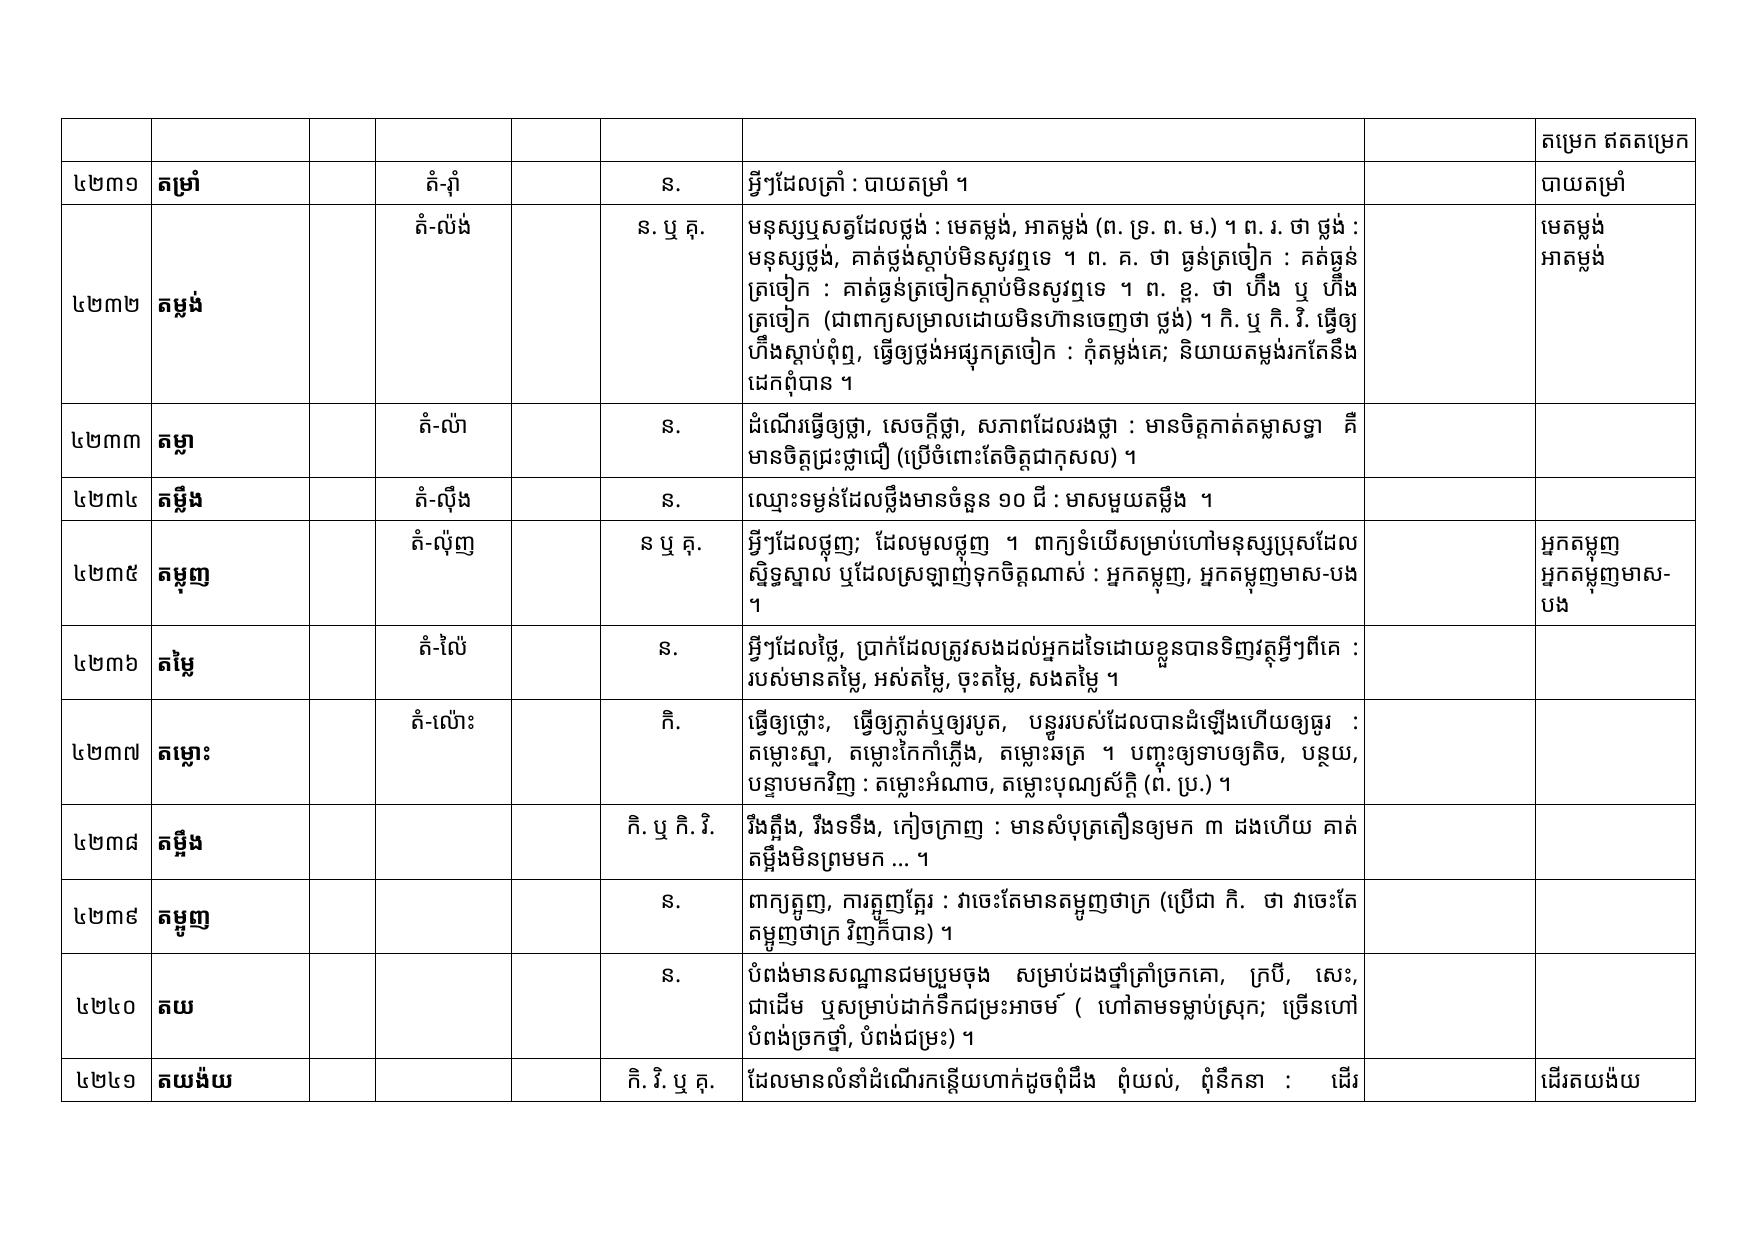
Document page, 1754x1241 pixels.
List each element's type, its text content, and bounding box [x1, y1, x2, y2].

table_cell តំ-ល៉ៃ [376, 626, 511, 699]
table_cell ន. [601, 162, 742, 204]
table_cell ន. [601, 478, 742, 520]
table_cell បាយ​តម្រាំ [1536, 162, 1695, 204]
table_cell [310, 1059, 375, 1101]
table_cell [1365, 626, 1535, 699]
table_cell ន. ឬ គុ. [601, 205, 742, 403]
table_cell [310, 404, 375, 477]
table_cell តម្រេក ឥត​តម្រេក [1536, 119, 1695, 161]
table_cell តំ-រ៉ាំ [376, 162, 511, 204]
table_cell តយង៉យ [152, 1059, 309, 1101]
table_cell [512, 1059, 600, 1101]
table_cell តំ-ល៉ង់ [376, 205, 511, 403]
table_cell [310, 880, 375, 952]
table_cell ៤២៣៥ [62, 521, 151, 625]
table_cell ន. [601, 626, 742, 699]
table_cell ឈ្មោះ​ទម្ងន់​ដែល​ថ្លឹង​មាន​ចំនួន ១០ ជី : មាស​មួយ​តម្លឹង ។ [743, 478, 1364, 520]
table_cell [310, 205, 375, 403]
table_cell [1536, 626, 1695, 699]
table_cell [1365, 880, 1535, 952]
table_cell [512, 805, 600, 878]
table_cell តយ [152, 954, 309, 1058]
table_cell អ្វី​ៗ​ដែល​ថ្លុញ; ដែល​មូល​ថ្លុញ ។ ពាក្យ​ទំយើ​សម្រាប់​ហៅ​មនុស្ស​ប្រុស​ដែល​ស្និទ្ធស្នាល ឬ​ដែល​ស្រឡាញ់​ទុក​ចិត្ត​ណាស់ : អ្នក​តម្លុញ, អ្នក​តម្លុញ​មាស-បង ។ [743, 521, 1364, 625]
table_cell ន. [601, 404, 742, 477]
table_cell បំពង់​មាន​សណ្ឋាន​ជម​ប្រួម​ចុង សម្រាប់​ដង​ថ្នាំ​ត្រាំ​ច្រក​គោ, ក្របី, សេះ, ជាដើម ឬ​សម្រាប់​ដាក់​ទឹក​ជម្រះ​អាចម៍ ( ហៅ​តាម​ទម្លាប់​ស្រុក; ច្រើន​ហៅ បំពង់​ច្រក​ថ្នាំ, បំពង់​ជម្រះ) ។ [743, 954, 1364, 1058]
table_cell កិ. វិ. ឬ គុ. [601, 1059, 742, 1101]
table_cell [310, 521, 375, 625]
table_cell [1365, 954, 1535, 1058]
table_cell [1536, 404, 1695, 477]
table_cell ៤២៣៧ [62, 700, 151, 804]
table_cell តំ-ល៉ោះ [376, 700, 511, 804]
table_cell តម្លង់ [152, 205, 309, 403]
table_cell តម្លោះ [152, 700, 309, 804]
table_cell [512, 478, 600, 520]
table_cell [1365, 1059, 1535, 1101]
table_cell [376, 880, 511, 952]
table_cell [1536, 478, 1695, 520]
table_cell [1536, 700, 1695, 804]
table_cell តម្រាំ [152, 162, 309, 204]
table_cell [512, 626, 600, 699]
table_cell តំ-ល៉ុញ [376, 521, 511, 625]
table_cell [1365, 478, 1535, 520]
table_cell [376, 1059, 511, 1101]
table_cell តំ-ល៉ា [376, 404, 511, 477]
table_cell [1365, 162, 1535, 204]
table_cell ៤២៤១ [62, 1059, 151, 1101]
table_cell [310, 954, 375, 1058]
table_cell តម្លា [152, 404, 309, 477]
table_cell [601, 119, 742, 161]
table_cell [512, 404, 600, 477]
table_cell [376, 119, 511, 161]
table_cell អ្នក​តម្លុញ អ្នក​តម្លុញ​មាស-បង [1536, 521, 1695, 625]
table_cell ៤២៣៣ [62, 404, 151, 477]
table_cell [512, 119, 600, 161]
table_cell [512, 521, 600, 625]
table_cell [512, 205, 600, 403]
table_cell ន ឬ គុ. [601, 521, 742, 625]
table_cell រឹង​ត្អឹង, រឹង​ទទឹង, កៀច​ក្រាញ : មាន​សំបុត្រ​តឿន​ឲ្យ​មក ៣ ដង​ហើយ គាត់​តម្អឹង​មិន​ព្រម​មក ... ។ [743, 805, 1364, 878]
table_cell [1365, 805, 1535, 878]
table_cell [1365, 700, 1535, 804]
table_cell [310, 162, 375, 204]
table_cell ដែល​មាន​លំនាំ​ដំណើរ​កន្ដើយ​ហាក់​ដូច​ពុំ​ដឹង ពុំ​យល់, ពុំ​នឹក​នា : ដើរ​ [743, 1059, 1364, 1101]
table_cell [1536, 805, 1695, 878]
table_cell [512, 954, 600, 1058]
table_cell [152, 119, 309, 161]
table_cell [376, 954, 511, 1058]
table_cell ពាក្យ​ត្អូញ, ការ​ត្អូញ​ត្អែរ : វា​ចេះ​តែ​មាន​តម្អូញ​ថា​ក្រ (ប្រើ​ជា កិ. ថា វា​ចេះ​តែ​តម្អូញ​ថា​ក្រ វិញ​ក៏​បាន) ។ [743, 880, 1364, 952]
table_cell [1536, 880, 1695, 952]
table_cell [1536, 954, 1695, 1058]
table_cell តម្អឹង [152, 805, 309, 878]
table_cell [310, 626, 375, 699]
table_cell ដើរ​តយង៉យ [1536, 1059, 1695, 1101]
table_cell [376, 805, 511, 878]
table_cell ន. [601, 880, 742, 952]
table_cell ៤២៣១ [62, 162, 151, 204]
table_cell មេ​តម្លង់ អា​តម្លង់ [1536, 205, 1695, 403]
table_cell [1365, 521, 1535, 625]
table_cell [743, 119, 1364, 161]
table_cell ៤២៣៤ [62, 478, 151, 520]
table_cell អ្វី​ៗ​ដែល​ថ្លៃ, ប្រាក់​ដែល​ត្រូវ​សង​ដល់​អ្នក​ដទៃ​ដោយ​ខ្លួន​បាន​ទិញ​វត្ថុ​អ្វី​ៗ​ពី​គេ : របស់​មាន​តម្លៃ, អស់​តម្លៃ, ចុះ​តម្លៃ, សង​តម្លៃ ។ [743, 626, 1364, 699]
table_cell [310, 805, 375, 878]
table_cell [62, 119, 151, 161]
table_cell ៤២៣៦ [62, 626, 151, 699]
table_cell ន. [601, 954, 742, 1058]
table_cell [310, 478, 375, 520]
table_cell កិ. [601, 700, 742, 804]
table_cell តម្អូញ [152, 880, 309, 952]
table_cell តម្លុញ [152, 521, 309, 625]
table_cell ៤២៣៩ [62, 880, 151, 952]
table_cell [310, 700, 375, 804]
table_cell [1365, 205, 1535, 403]
table_cell ៤២៣៨ [62, 805, 151, 878]
table_cell [1365, 404, 1535, 477]
table_cell តំ-ល៉ឹង [376, 478, 511, 520]
table_cell [512, 880, 600, 952]
table_cell [512, 162, 600, 204]
table_cell [310, 119, 375, 161]
table_cell កិ. ឬ កិ. វិ. [601, 805, 742, 878]
table_cell តម្លៃ [152, 626, 309, 699]
table_cell ដំណើរ​ធ្វើ​ឲ្យ​ថ្លា, សេចក្ដី​ថ្លា, សភាព​ដែល​រង​ថ្លា : មាន​ចិត្ត​កាត់​តម្លា​សទ្ធា គឺ​មាន​ចិត្ត​ជ្រះថ្លា​ជឿ (ប្រើ​ចំពោះ​តែ​ចិត្ត​ជា​កុសល) ។ [743, 404, 1364, 477]
table_cell អ្វី​ៗ​ដែល​ត្រាំ : បាយ​តម្រាំ ។ [743, 162, 1364, 204]
table_cell ៤២៤០ [62, 954, 151, 1058]
table_cell តម្លឹង [152, 478, 309, 520]
table_cell [512, 700, 600, 804]
table_cell មនុស្ស​ឬ​សត្វ​ដែល​ថ្លង់ : មេ​តម្លង់, អា​តម្លង់ (ព. ទ្រ. ព. ម.) ។ ព. រ. ថា ថ្លង់ : មនុស្ស​ថ្លង់, គាត់​ថ្លង់​ស្ដាប់​មិន​សូវ​ឮ​ទេ ។ ព. គ. ថា ធ្ងន់​ត្រចៀក : គត់​ធ្ងន់​ត្រចៀក : គាត់​ធ្ងន់​ត្រចៀក​ស្ដាប់​មិន​សូវ​ឮ​ទេ ។ ព. ខ្ព. ថា ហ៊‌ឹង ឬ ហ៊‌ឹង​ត្រចៀក (ជា​ពាក្យ​សម្រាល​ដោយ​មិន​ហ៊ាន​ចេញ​ថា ថ្លង់) ។ កិ. ឬ កិ. វិ. ធ្វើ​ឲ្យ​ហ៊‌ឹង​ស្ដាប់​ពុំ​ឮ, ធ្វើ​ឲ្យ​ថ្លង់​អផ្សុក​ត្រចៀក : កុំ​តម្លង់​គេ; និយាយ​តម្លង់​រក​តែ​នឹង​ដេក​ពុំ​បាន ។ [743, 205, 1364, 403]
table_cell ៤២៣២ [62, 205, 151, 403]
table_cell ធ្វើ​ឲ្យ​ថ្លោះ, ធ្វើ​ឲ្យ​ភ្លាត់​ឬ​ឲ្យ​របូត, បន្ធូរ​របស់​ដែល​បាន​ដំឡើង​ហើយ​ឲ្យ​ធូរ : តម្លោះ​ស្នា, តម្លោះ​កៃ​កាំភ្លើង, តម្លោះ​ឆត្រ ។ បញ្ចុះ​ឲ្យ​ទាប​ឲ្យ​តិច, បន្ថយ, បន្ទាប​មក​វិញ : តម្លោះ​អំណាច, តម្លោះ​បុណ្យ​ស័ក្ដិ (ព. ប្រ.) ។ [743, 700, 1364, 804]
table_cell [1365, 119, 1535, 161]
